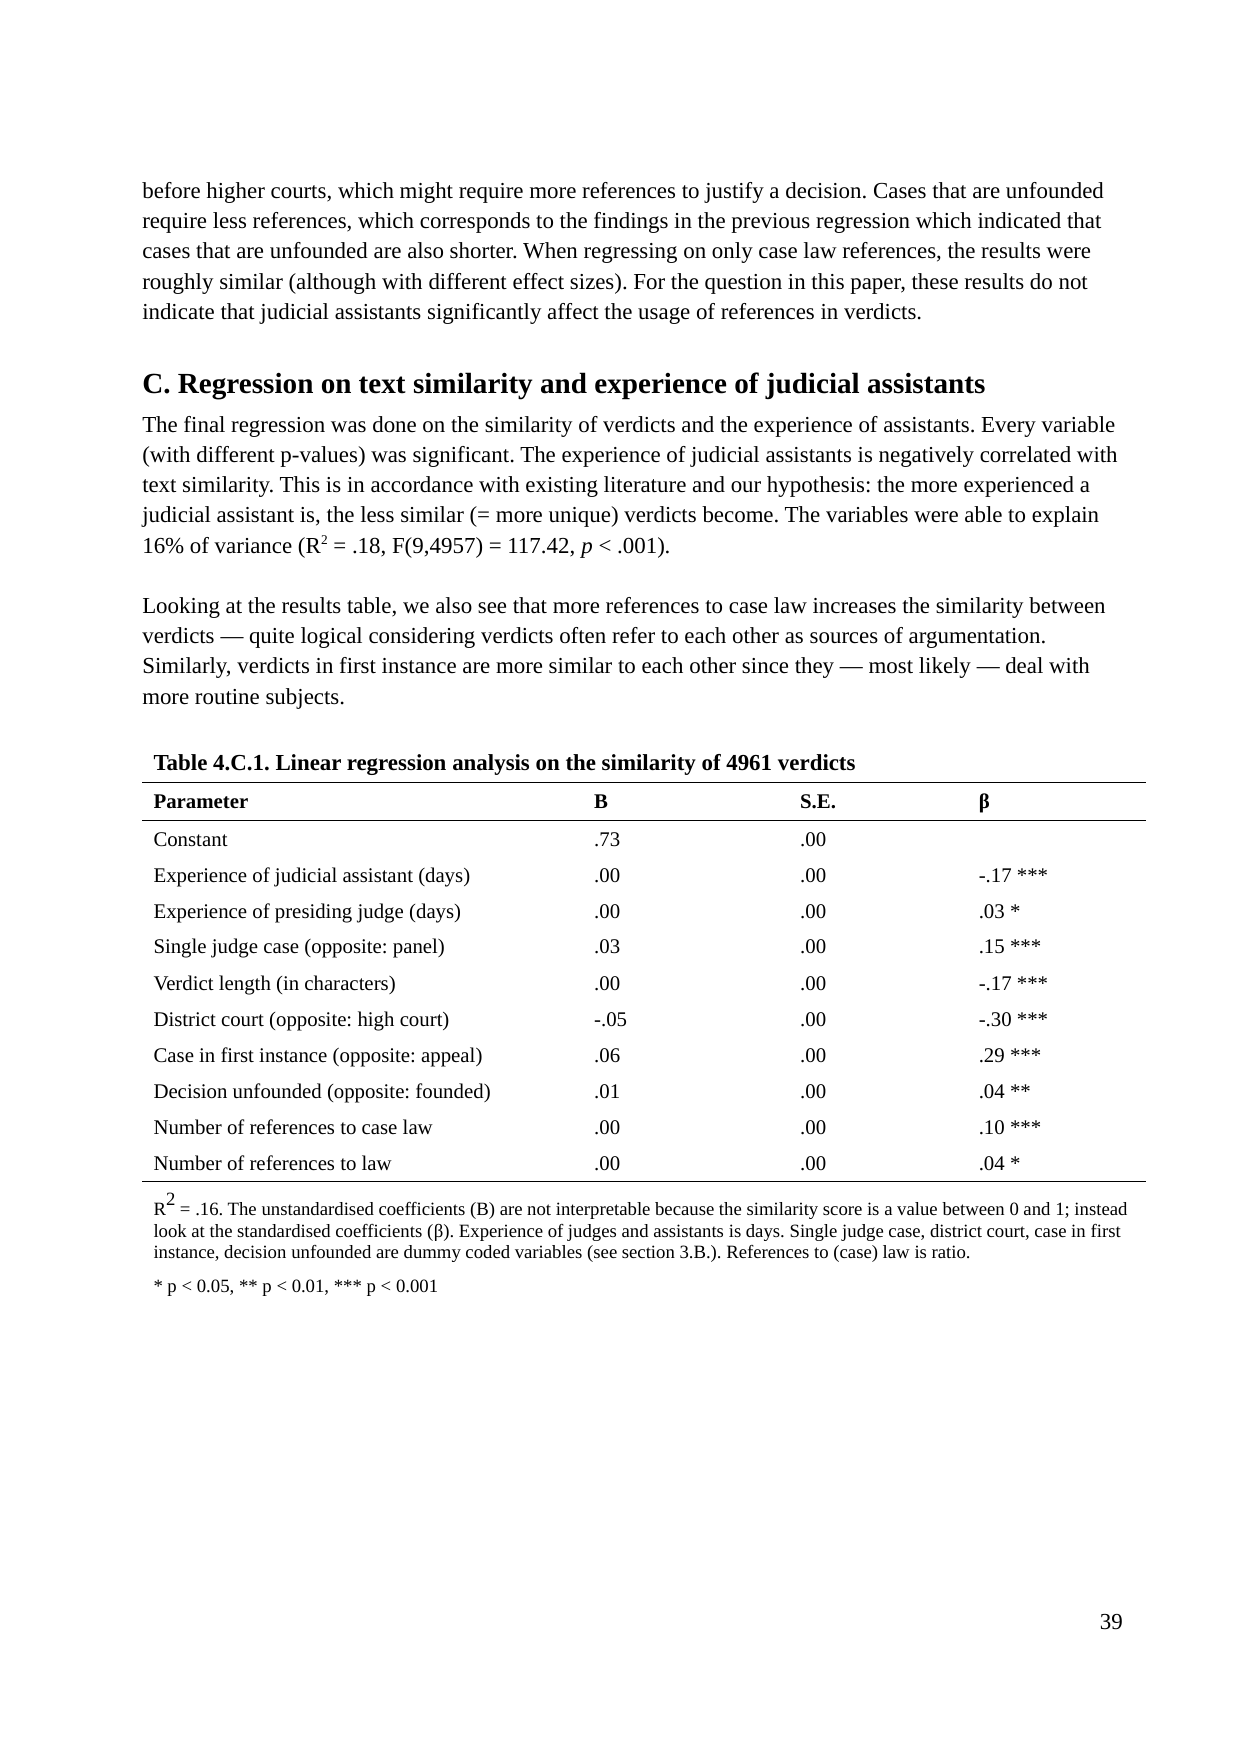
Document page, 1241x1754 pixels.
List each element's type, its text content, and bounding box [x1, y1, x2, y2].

table_cell .73 [583, 821, 789, 857]
table_cell .00 [789, 1073, 967, 1109]
table_cell .00 [789, 965, 967, 1001]
table_cell .00 [789, 1145, 967, 1181]
table_cell .00 [583, 893, 789, 928]
text before higher courts, which might require more references to justify a decision. Cases that are unfounded require less references, which corresponds to the findings in the previous regression which indicated that cases that are unfounded are also shorter. When regressing on only case law references, the results were roughly similar (although with different effect sizes). For the question in this paper, these results do not indicate that judicial assistants significantly affect the usage of references in verdicts. [142, 177, 1122, 324]
table_cell Decision unfounded (opposite: founded) [142, 1073, 583, 1109]
table_cell .00 [789, 1109, 967, 1145]
table_cell .29 *** [967, 1037, 1146, 1073]
table_cell .04 * [967, 1145, 1146, 1181]
table_cell Parameter [142, 783, 583, 820]
table_cell .00 [583, 857, 789, 893]
table_cell .00 [583, 1145, 789, 1181]
table_cell .00 [789, 1001, 967, 1037]
table_cell .03 [583, 929, 789, 964]
table_cell .06 [583, 1037, 789, 1073]
table_cell .00 [789, 857, 967, 893]
table_cell β [967, 783, 1146, 820]
table_cell Single judge case (opposite: panel) [142, 929, 583, 964]
table_cell District court (opposite: high court) [142, 1001, 583, 1037]
table_cell .00 [583, 965, 789, 1001]
table_cell .04 ** [967, 1073, 1146, 1109]
table_cell -.05 [583, 1001, 789, 1037]
table_cell .00 [789, 929, 967, 964]
table_cell Number of references to law [142, 1145, 583, 1181]
table_cell R2 = .16. The unstandardised coefficients (B) are not interpretable because the similarity score is a value between 0 and 1; instead look at the standardised coefficients (β). Experience of judges and assistants is days. Single judge case, district court, case in first instance, decision unfounded are dummy coded variables (see section 3.B.). References to (case) law is ratio. * p < 0.05, ** p < 0.01, *** p < 0.001 [142, 1182, 1146, 1303]
subtitle C. Regression on text similarity and experience of judicial assistants [142, 367, 1122, 400]
table_cell S.E. [789, 783, 967, 820]
table_cell Case in first instance (opposite: appeal) [142, 1037, 583, 1073]
table_cell Constant [142, 821, 583, 857]
table_cell .03 * [967, 893, 1146, 928]
table_cell .00 [583, 1109, 789, 1145]
table_cell Experience of judicial assistant (days) [142, 857, 583, 893]
table_cell [967, 821, 1146, 857]
table_cell -.17 *** [967, 857, 1146, 893]
table_cell .01 [583, 1073, 789, 1109]
text Looking at the results table, we also see that more references to case law increases the similarity between verdicts — quite logical considering verdicts often refer to each other as sources of argumentation. Similarly, verdicts in first instance are more similar to each other since they — most likely — deal with more routine subjects. [142, 592, 1122, 709]
table_cell .15 *** [967, 929, 1146, 964]
table_cell Experience of presiding judge (days) [142, 893, 583, 928]
table_cell Number of references to case law [142, 1109, 583, 1145]
table_cell .10 *** [967, 1109, 1146, 1145]
table_cell .00 [789, 893, 967, 928]
table_cell -.30 *** [967, 1001, 1146, 1037]
table_cell Verdict length (in characters) [142, 965, 583, 1001]
table_header Table 4.C.1. Linear regression analysis on the similarity of 4961 verdicts [142, 743, 1146, 782]
table_cell -.17 *** [967, 965, 1146, 1001]
table_cell .00 [789, 1037, 967, 1073]
table_cell B [583, 783, 789, 820]
text The final regression was done on the similarity of verdicts and the experience of assistants. Every variable (with different p-values) was significant. The experience of judicial assistants is negatively correlated with text similarity. This is in accordance with existing literature and our hypothesis: the more experienced a judicial assistant is, the less similar (= more unique) verdicts become. The variables were able to explain 16% of variance (R2 = .18, F(9,4957) = 117.42, p < .001). [142, 411, 1122, 558]
table_cell .00 [789, 821, 967, 857]
